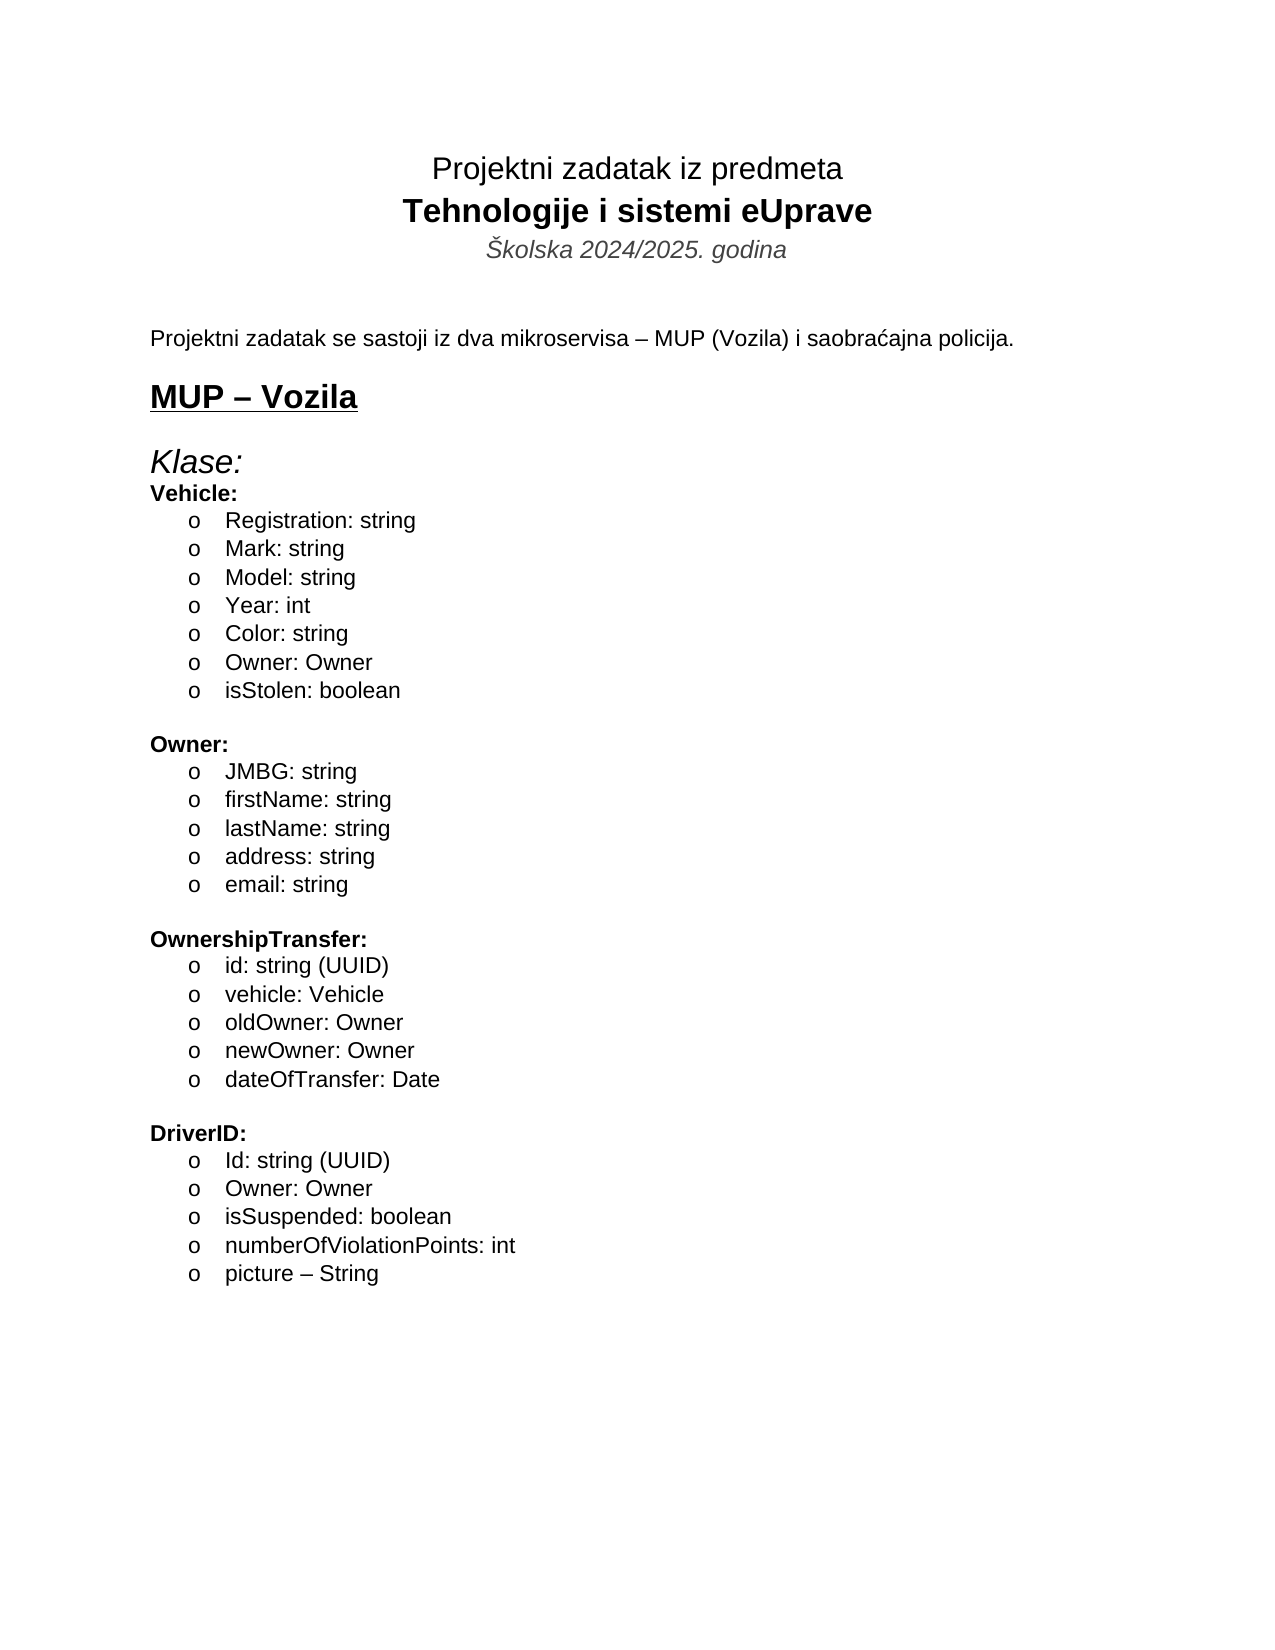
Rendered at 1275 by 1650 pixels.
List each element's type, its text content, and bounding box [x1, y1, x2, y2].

list JMBG: string [187, 758, 1125, 786]
list picture – String [187, 1260, 1125, 1288]
list id: string (UUID) [187, 952, 1125, 981]
list Id: string (UUID) [187, 1147, 1125, 1175]
text Projektni zadatak iz predmeta [150, 150, 1125, 186]
list Color: string [187, 620, 1125, 648]
list newOwner: Owner [187, 1037, 1125, 1066]
text OwnershipTransfer: [150, 926, 1125, 952]
list email: string [187, 871, 1125, 899]
text DriverID: [150, 1120, 1125, 1147]
list dateOfTransfer: Date [187, 1066, 1125, 1094]
text Školska 2024/2025. godina [150, 235, 1125, 264]
list Owner: Owner [187, 1175, 1125, 1203]
text Projektni zadatak se sastoji iz dva mikroservisa – MUP (Vozila) i saobraćajna policija. [150, 324, 1125, 351]
list Registration: string [187, 507, 1125, 535]
text Owner: [150, 731, 1125, 758]
list address: string [187, 843, 1125, 871]
text Klase: [150, 442, 1125, 480]
list isSuspended: boolean [187, 1203, 1125, 1232]
list Model: string [187, 563, 1125, 592]
text Vehicle: [150, 480, 1125, 507]
list Year: int [187, 592, 1125, 620]
text MUP – Vozila [150, 377, 1125, 416]
list lastName: string [187, 814, 1125, 843]
list vehicle: Vehicle [187, 981, 1125, 1009]
list Owner: Owner [187, 648, 1125, 677]
list numberOfViolationPoints: int [187, 1232, 1125, 1260]
text Tehnologije i sistemi eUprave [150, 191, 1125, 230]
list isStolen: boolean [187, 677, 1125, 705]
list Mark: string [187, 535, 1125, 563]
list firstName: string [187, 786, 1125, 814]
list oldOwner: Owner [187, 1009, 1125, 1037]
